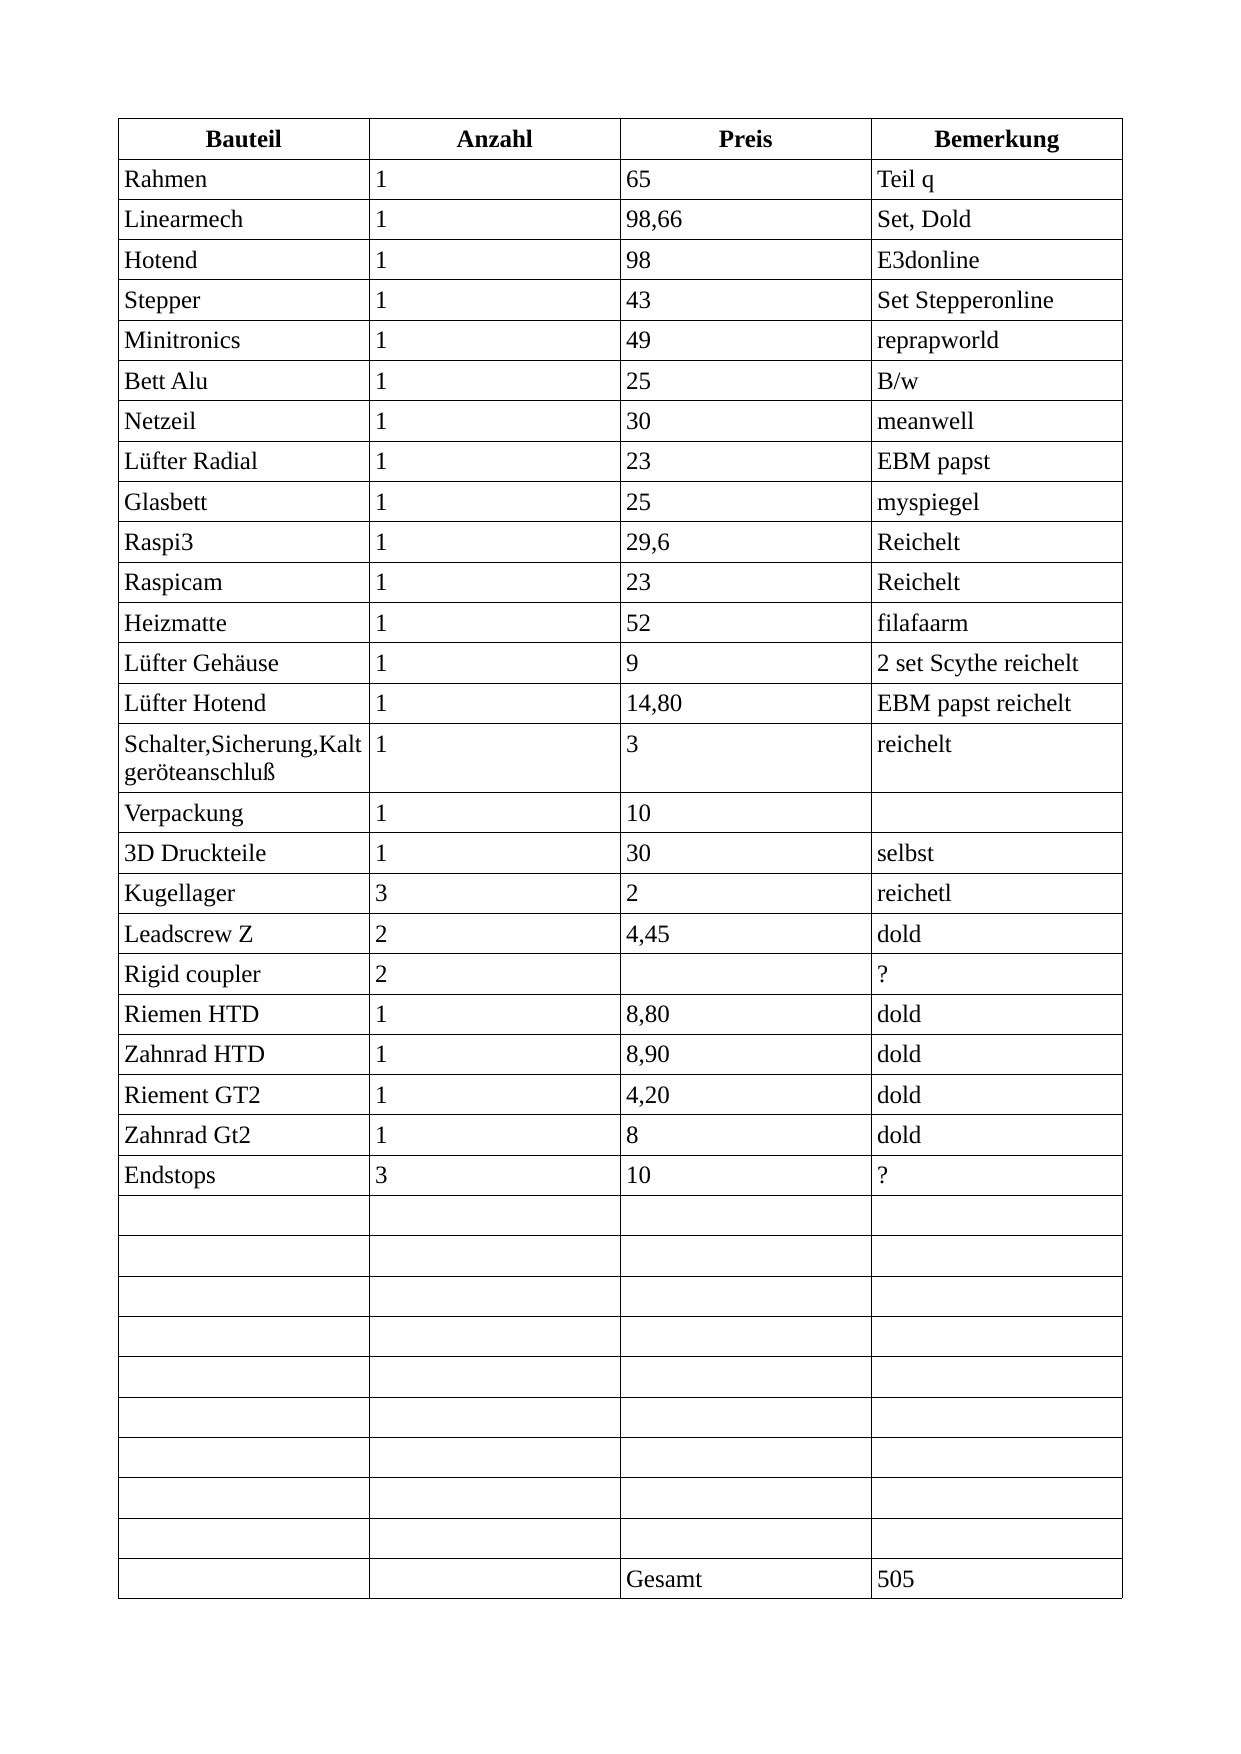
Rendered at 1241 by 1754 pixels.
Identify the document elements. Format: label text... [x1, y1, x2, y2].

table_cell Lüfter Radial [119, 442, 369, 481]
table_cell Lüfter Gehäuse [119, 643, 369, 682]
table_cell dold [872, 914, 1122, 953]
table_cell 30 [621, 401, 871, 441]
table_cell [872, 1398, 1122, 1437]
table_cell [621, 1398, 871, 1437]
table_cell Zahnrad HTD [119, 1035, 369, 1074]
table_cell [621, 1236, 871, 1276]
table_cell [621, 1519, 871, 1558]
table_header Bauteil [119, 119, 369, 158]
table_cell [119, 1357, 369, 1397]
table_cell [119, 1398, 369, 1437]
table_cell 1 [370, 401, 620, 441]
table_cell Netzeil [119, 401, 369, 441]
table_cell meanwell [872, 401, 1122, 441]
table_cell 23 [621, 442, 871, 481]
table_cell 3 [370, 1156, 620, 1195]
table_cell [872, 1317, 1122, 1356]
table_cell [119, 1478, 369, 1517]
table_cell 8,90 [621, 1035, 871, 1074]
table_cell [370, 1398, 620, 1437]
table_cell 43 [621, 280, 871, 320]
table_cell Reichelt [872, 563, 1122, 602]
table_cell ? [872, 954, 1122, 993]
table_cell [370, 1236, 620, 1276]
table_cell [370, 1559, 620, 1598]
table_cell 1 [370, 684, 620, 723]
table_cell Verpackung [119, 793, 369, 832]
table_cell 14,80 [621, 684, 871, 723]
table_cell [119, 1317, 369, 1356]
table_cell 30 [621, 833, 871, 872]
table_cell Raspicam [119, 563, 369, 602]
table_cell [621, 954, 871, 993]
table_cell 98 [621, 240, 871, 279]
table_cell 1 [370, 724, 620, 792]
table_cell 98,66 [621, 200, 871, 239]
table_cell [872, 1196, 1122, 1235]
table_cell 23 [621, 563, 871, 602]
table_cell 1 [370, 442, 620, 481]
table_cell Riement GT2 [119, 1075, 369, 1114]
table_cell [119, 1277, 369, 1316]
table_cell 1 [370, 833, 620, 872]
table_cell 4,20 [621, 1075, 871, 1114]
table_cell 25 [621, 361, 871, 400]
table_cell [872, 1438, 1122, 1477]
table_cell Zahnrad Gt2 [119, 1115, 369, 1155]
table_cell [621, 1438, 871, 1477]
table_header Preis [621, 119, 871, 158]
table_cell 3 [621, 724, 871, 792]
table_cell [872, 1519, 1122, 1558]
table_cell Hotend [119, 240, 369, 279]
table_cell [621, 1317, 871, 1356]
table_cell 52 [621, 603, 871, 642]
table_cell 1 [370, 1075, 620, 1114]
table_cell 2 set Scythe reichelt [872, 643, 1122, 682]
table_cell EBM papst [872, 442, 1122, 481]
table_cell ? [872, 1156, 1122, 1195]
table_cell 3 [370, 874, 620, 913]
table_cell 3D Druckteile [119, 833, 369, 872]
table_cell dold [872, 995, 1122, 1034]
table_cell 9 [621, 643, 871, 682]
table_cell Set Stepperonline [872, 280, 1122, 320]
table_cell 4,45 [621, 914, 871, 953]
table_cell 2 [370, 954, 620, 993]
table_cell reprapworld [872, 321, 1122, 360]
table_cell [872, 793, 1122, 832]
table_cell 1 [370, 1035, 620, 1074]
table_cell Leadscrew Z [119, 914, 369, 953]
table_cell 1 [370, 563, 620, 602]
table_cell 10 [621, 1156, 871, 1195]
table_cell [621, 1277, 871, 1316]
table_cell 1 [370, 603, 620, 642]
table_cell [872, 1357, 1122, 1397]
table_cell 1 [370, 321, 620, 360]
table_cell Glasbett [119, 482, 369, 521]
table_cell 1 [370, 240, 620, 279]
table_cell 1 [370, 280, 620, 320]
table_cell Rigid coupler [119, 954, 369, 993]
table_cell 25 [621, 482, 871, 521]
table_cell 65 [621, 160, 871, 199]
table_cell Stepper [119, 280, 369, 320]
table_cell 1 [370, 522, 620, 562]
table_cell 2 [621, 874, 871, 913]
table_cell Riemen HTD [119, 995, 369, 1034]
table_cell 1 [370, 482, 620, 521]
table_cell 2 [370, 914, 620, 953]
table_header Anzahl [370, 119, 620, 158]
table_cell 29,6 [621, 522, 871, 562]
table_cell [119, 1559, 369, 1598]
table_cell 49 [621, 321, 871, 360]
table_cell [370, 1519, 620, 1558]
table_cell Teil q [872, 160, 1122, 199]
table_cell Endstops [119, 1156, 369, 1195]
table_cell Lüfter Hotend [119, 684, 369, 723]
table_cell 10 [621, 793, 871, 832]
table_cell 1 [370, 160, 620, 199]
table_cell [370, 1438, 620, 1477]
table_cell reichelt [872, 724, 1122, 792]
table_cell E3donline [872, 240, 1122, 279]
table_cell [370, 1357, 620, 1397]
table_cell selbst [872, 833, 1122, 872]
table_cell Kugellager [119, 874, 369, 913]
table_cell [370, 1196, 620, 1235]
table_cell Bett Alu [119, 361, 369, 400]
table_cell [370, 1478, 620, 1517]
table_cell Minitronics [119, 321, 369, 360]
table_cell [119, 1196, 369, 1235]
table_cell 1 [370, 1115, 620, 1155]
table_cell 1 [370, 793, 620, 832]
table_cell 1 [370, 643, 620, 682]
table_cell [370, 1277, 620, 1316]
table_cell myspiegel [872, 482, 1122, 521]
table_cell [872, 1277, 1122, 1316]
table_cell 674,41 [872, 1559, 1122, 1598]
table_cell B/w [872, 361, 1122, 400]
table_cell dold [872, 1035, 1122, 1074]
table_cell 1 [370, 200, 620, 239]
table_cell [119, 1438, 369, 1477]
table_cell [872, 1236, 1122, 1276]
table_cell dold [872, 1075, 1122, 1114]
table_cell [119, 1519, 369, 1558]
table_cell Linearmech [119, 200, 369, 239]
table_cell EBM papst reichelt [872, 684, 1122, 723]
table_cell [370, 1317, 620, 1356]
table_cell Set, Dold [872, 200, 1122, 239]
table_cell dold [872, 1115, 1122, 1155]
table_header Bemerkung [872, 119, 1122, 158]
table_cell 8,80 [621, 995, 871, 1034]
table_cell 8 [621, 1115, 871, 1155]
table_cell Rahmen [119, 160, 369, 199]
table_cell [621, 1357, 871, 1397]
table_cell 1 [370, 361, 620, 400]
table_cell Raspi3 [119, 522, 369, 562]
table_cell 1 [370, 995, 620, 1034]
table_cell [621, 1196, 871, 1235]
table_cell Gesamt [621, 1559, 871, 1598]
table_cell [119, 1236, 369, 1276]
table_cell filafaarm [872, 603, 1122, 642]
table_cell Schalter,Sicherung,Kaltgeröteanschluß [119, 724, 369, 792]
table_cell Heizmatte [119, 603, 369, 642]
table_cell [872, 1478, 1122, 1517]
table_cell reichetl [872, 874, 1122, 913]
table_cell Reichelt [872, 522, 1122, 562]
table_cell [621, 1478, 871, 1517]
